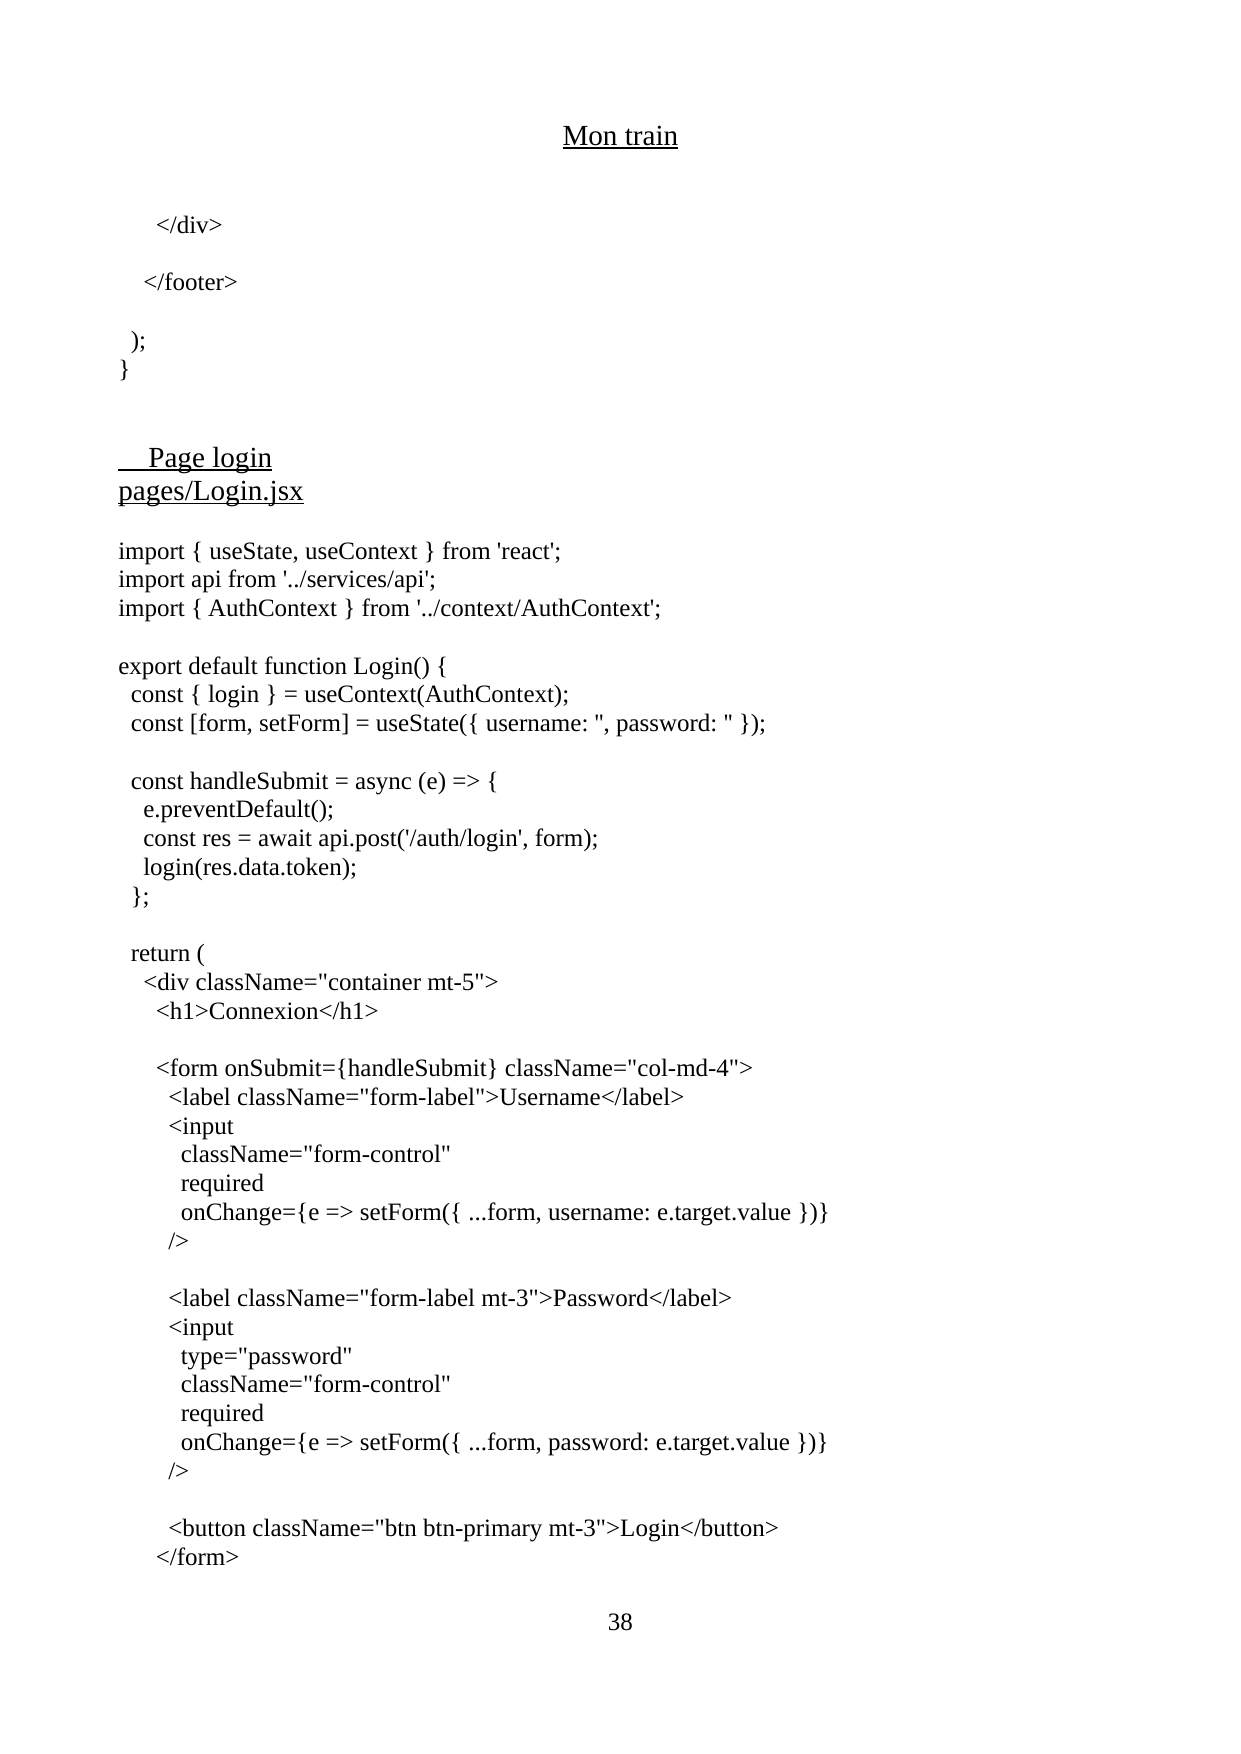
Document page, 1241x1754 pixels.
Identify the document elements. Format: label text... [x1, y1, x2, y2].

text </div> [118, 210, 1122, 239]
text import { useState, useContext } from 'react'; [118, 536, 1122, 564]
text const { login } = useContext(AuthContext); [118, 679, 1122, 708]
text </footer> [118, 267, 1122, 296]
text onChange={e => setForm({ ...form, username: e.target.value })} [118, 1197, 1122, 1226]
text <button className="btn btn-primary mt-3">Login</button> [118, 1513, 1122, 1542]
text ); [118, 325, 1122, 354]
text const handleSubmit = async (e) => { [118, 766, 1122, 794]
text <div className="container mt-5"> [118, 967, 1122, 996]
text onChange={e => setForm({ ...form, password: e.target.value })} [118, 1427, 1122, 1456]
text <input [118, 1312, 1122, 1341]
text return ( [118, 938, 1122, 967]
text className="form-control" [118, 1139, 1122, 1168]
text /> [118, 1226, 1122, 1254]
text <form onSubmit={handleSubmit} className="col-md-4"> [118, 1053, 1122, 1082]
text } [118, 354, 1122, 382]
text }; [118, 881, 1122, 909]
text export default function Login() { [118, 651, 1122, 679]
text required [118, 1398, 1122, 1427]
text import { AuthContext } from '../context/AuthContext'; [118, 593, 1122, 622]
text <label className="form-label">Username</label> [118, 1082, 1122, 1111]
text e.preventDefault(); [118, 794, 1122, 823]
text className="form-control" [118, 1369, 1122, 1398]
text /> [118, 1456, 1122, 1484]
text const res = await api.post('/auth/login', form); [118, 823, 1122, 852]
text const [form, setForm] = useState({ username: '', password: '' }); [118, 708, 1122, 737]
text required [118, 1168, 1122, 1197]
text <input [118, 1111, 1122, 1139]
text <h1>Connexion</h1> [118, 996, 1122, 1024]
text import api from '../services/api'; [118, 564, 1122, 593]
text type="password" [118, 1341, 1122, 1369]
text 🔐 Page login [118, 440, 1122, 473]
text pages/Login.jsx [118, 473, 1122, 507]
text </form> [118, 1542, 1122, 1571]
text <label className="form-label mt-3">Password</label> [118, 1283, 1122, 1312]
text login(res.data.token); [118, 852, 1122, 881]
